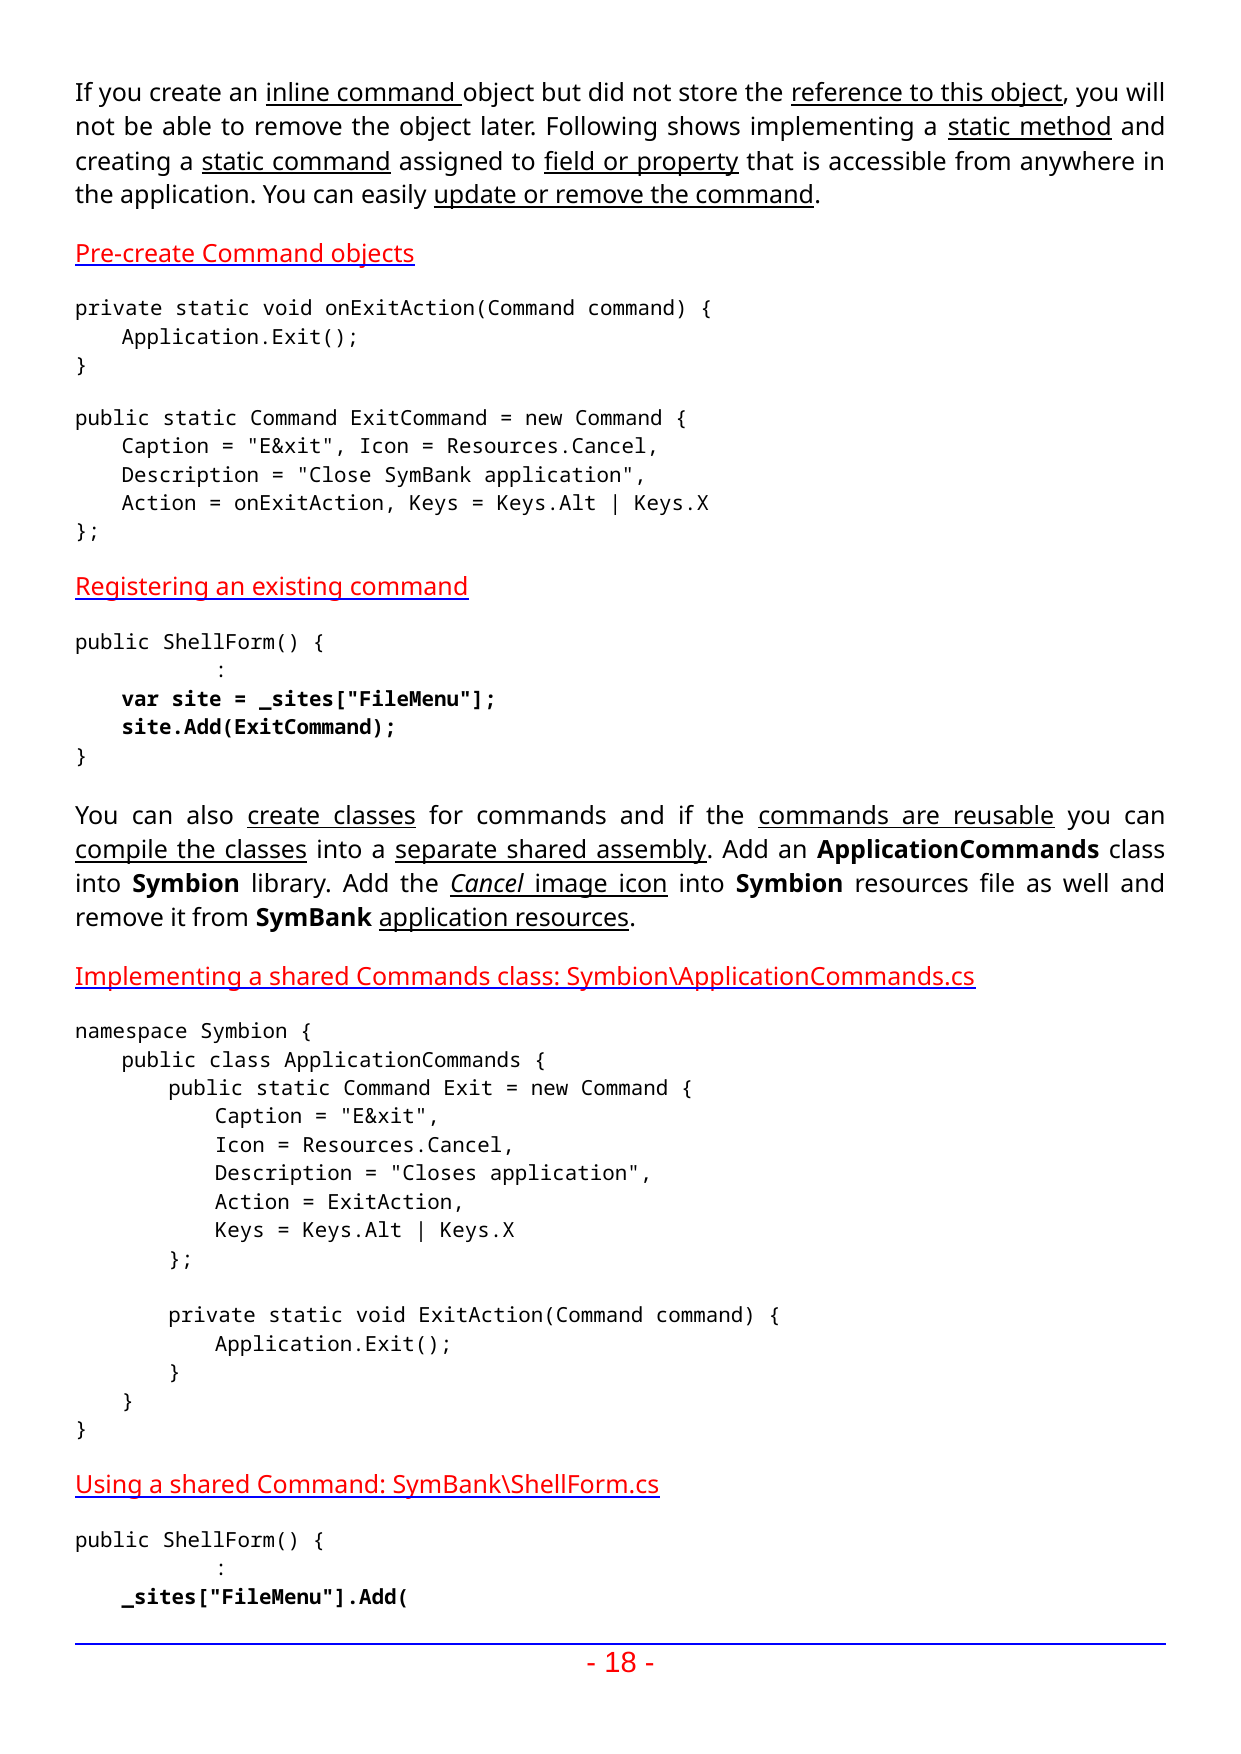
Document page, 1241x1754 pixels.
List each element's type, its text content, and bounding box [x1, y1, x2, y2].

text private static void ExitAction(Command command) { [75, 1301, 1166, 1329]
text namespace Symbion { [75, 1016, 1166, 1045]
text Registering an existing command [75, 569, 1166, 603]
text You can also create classes for commands and if the commands are reusable you can compile the classes into a separate shared assembly. Add an ApplicationCommands class into Symbion library. Add the Cancel image icon into Symbion resources file as well and remove it from SymBank application resources. [75, 798, 1166, 934]
text public ShellForm() { [75, 1525, 1166, 1553]
text } [75, 1357, 1166, 1386]
text Description = "Closes application", [75, 1158, 1166, 1187]
text public static Command Exit = new Command { [75, 1073, 1166, 1102]
text public ShellForm() { [75, 627, 1166, 656]
text }; [75, 1244, 1166, 1272]
text var site = _sites["FileMenu"]; [75, 684, 1166, 712]
text site.Add(ExitCommand); [75, 712, 1166, 741]
text } [75, 741, 1166, 769]
text private static void onExitAction(Command command) { [75, 293, 1166, 322]
text Caption = "E&xit", [75, 1102, 1166, 1130]
text } [75, 1414, 1166, 1443]
text : [75, 1553, 1166, 1582]
text : [75, 656, 1166, 684]
text public class ApplicationCommands { [75, 1045, 1166, 1073]
text }; [75, 517, 1166, 545]
text Action = ExitAction, [75, 1187, 1166, 1215]
text Keys = Keys.Alt | Keys.X [75, 1215, 1166, 1244]
text Using a shared Command: SymBank\ShellForm.cs [75, 1467, 1166, 1501]
text Application.Exit(); [75, 322, 1166, 350]
text Application.Exit(); [75, 1329, 1166, 1357]
text Caption = "E&xit", Icon = Resources.Cancel, [75, 431, 1166, 460]
text Pre-create Command objects [75, 235, 1166, 269]
text If you create an inline command object but did not store the reference to this object, you will not be able to remove the object later. Following shows implementing a static method and creating a static command assigned to field or property that is accessible from anywhere in the application. You can easily update or remove the command. [75, 75, 1166, 211]
text Action = onExitAction, Keys = Keys.Alt | Keys.X [75, 488, 1166, 517]
text } [75, 350, 1166, 379]
text _sites["FileMenu"].Add( [75, 1582, 1166, 1610]
text Description = "Close SymBank application", [75, 460, 1166, 488]
text public static Command ExitCommand = new Command { [75, 403, 1166, 431]
text } [75, 1386, 1166, 1414]
text Implementing a shared Commands class: Symbion\ApplicationCommands.cs [75, 958, 1166, 992]
text Icon = Resources.Cancel, [75, 1130, 1166, 1158]
